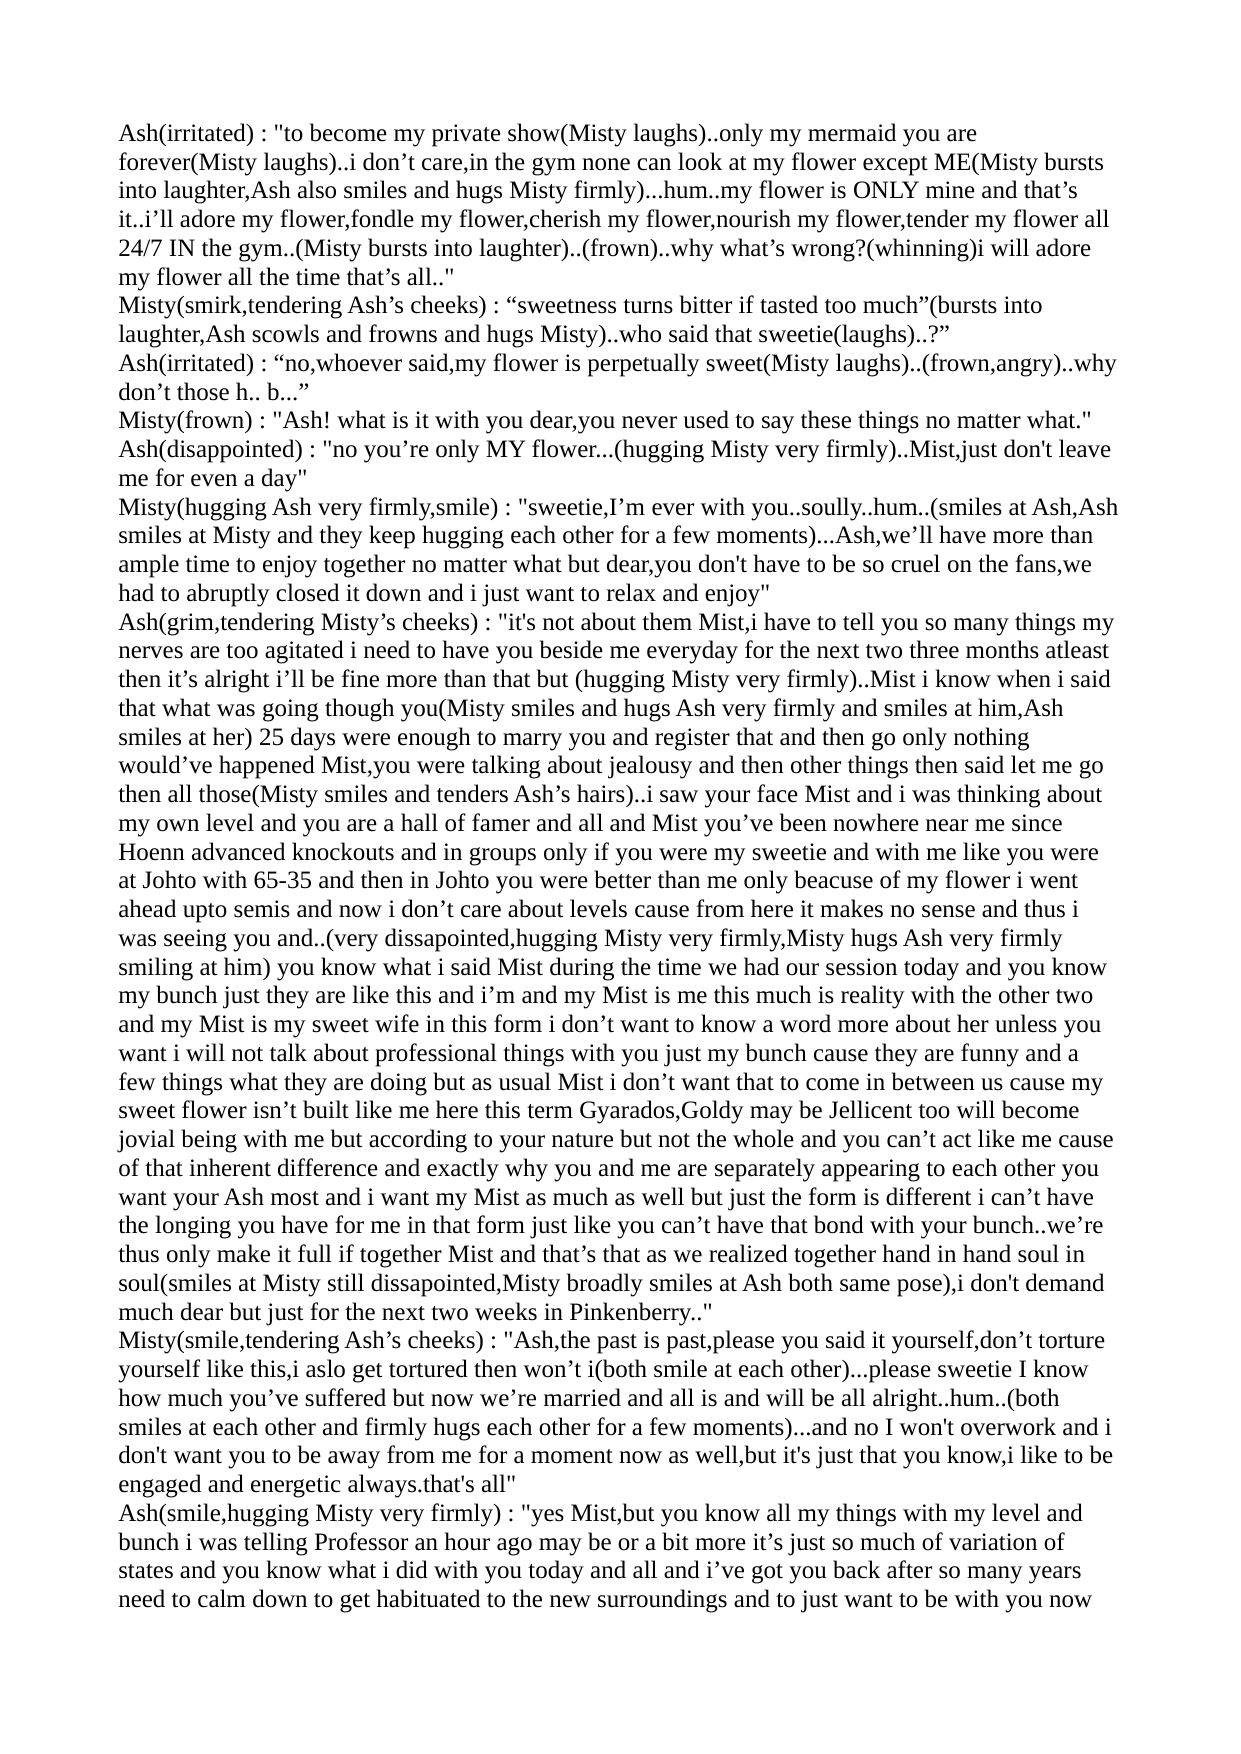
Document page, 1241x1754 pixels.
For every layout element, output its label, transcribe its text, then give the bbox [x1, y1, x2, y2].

text Ash(grim,tendering Misty’s cheeks) : "it's not about them Mist,i have to tell you so many things my nerves are too agitated i need to have you beside me everyday for the next two three months atleast then it’s alright i’ll be fine more than that but (hugging Misty very firmly)..Mist i know when i said that what was going though you(Misty smiles and hugs Ash very firmly and smiles at him,Ash smiles at her) 25 days were enough to marry you and register that and then go only nothing would’ve happened Mist,you were talking about jealousy and then other things then said let me go then all those(Misty smiles and tenders Ash’s hairs)..i saw your face Mist and i was thinking about my own level and you are a hall of famer and all and Mist you’ve been nowhere near me since Hoenn advanced knockouts and in groups only if you were my sweetie and with me like you were at Johto with 65-35 and then in Johto you were better than me only beacuse of my flower i went ahead upto semis and now i don’t care about levels cause from here it makes no sense and thus i was seeing you and..(very dissapointed,hugging Misty very firmly,Misty hugs Ash very firmly smiling at him) you know what i said Mist during the time we had our session today and you know my bunch just they are like this and i’m and my Mist is me this much is reality with the other two and my Mist is my sweet wife in this form i don’t want to know a word more about her unless you want i will not talk about professional things with you just my bunch cause they are funny and a few things what they are doing but as usual Mist i don’t want that to come in between us cause my sweet flower isn’t built like me here this term Gyarados,Goldy may be Jellicent too will become jovial being with me but according to your nature but not the whole and you can’t act like me cause of that inherent difference and exactly why you and me are separately appearing to each other you want your Ash most and i want my Mist as much as well but just the form is different i can’t have the longing you have for me in that form just like you can’t have that bond with your bunch..we’re thus only make it full if together Mist and that’s that as we realized together hand in hand soul in soul(smiles at Misty still dissapointed,Misty broadly smiles at Ash both same pose),i don't demand much dear but just for the next two weeks in Pinkenberry.." [118, 607, 1122, 1326]
text Misty(frown) : "Ash! what is it with you dear,you never used to say these things no matter what." [118, 406, 1122, 434]
text Ash(smile,hugging Misty very firmly) : "yes Mist,but you know all my things with my level and bunch i was telling Professor an hour ago may be or a bit more it’s just so much of variation of states and you know what i did with you today and all and i’ve got you back after so many years need to calm down to get habituated to the new surroundings and to just want to be with you now [118, 1498, 1122, 1613]
text Misty(smirk,tendering Ash’s cheeks) : “sweetness turns bitter if tasted too much”(bursts into laughter,Ash scowls and frowns and hugs Misty)..who said that sweetie(laughs)..?” [118, 291, 1122, 348]
text Misty(smile,tendering Ash’s cheeks) : "Ash,the past is past,please you said it yourself,don’t torture yourself like this,i aslo get tortured then won’t i(both smile at each other)...please sweetie I know how much you’ve suffered but now we’re married and all is and will be all alright..hum..(both smiles at each other and firmly hugs each other for a few moments)...and no I won't overwork and i don't want you to be away from me for a moment now as well,but it's just that you know,i like to be engaged and energetic always.that's all" [118, 1326, 1122, 1498]
text Misty(hugging Ash very firmly,smile) : "sweetie,I’m ever with you..soully..hum..(smiles at Ash,Ash smiles at Misty and they keep hugging each other for a few moments)...Ash,we’ll have more than ample time to enjoy together no matter what but dear,you don't have to be so cruel on the fans,we had to abruptly closed it down and i just want to relax and enjoy" [118, 492, 1122, 607]
text Ash(irritated) : "to become my private show(Misty laughs)..only my mermaid you are forever(Misty laughs)..i don’t care,in the gym none can look at my flower except ME(Misty bursts into laughter,Ash also smiles and hugs Misty firmly)...hum..my flower is ONLY mine and that’s it..i’ll adore my flower,fondle my flower,cherish my flower,nourish my flower,tender my flower all 24/7 IN the gym..(Misty bursts into laughter)..(frown)..why what’s wrong?(whinning)i will adore my flower all the time that’s all.." [118, 118, 1122, 291]
text Ash(disappointed) : "no you’re only MY flower...(hugging Misty very firmly)..Mist,just don't leave me for even a day" [118, 434, 1122, 492]
text Ash(irritated) : “no,whoever said,my flower is perpetually sweet(Misty laughs)..(frown,angry)..why don’t those h.. b...” [118, 348, 1122, 406]
